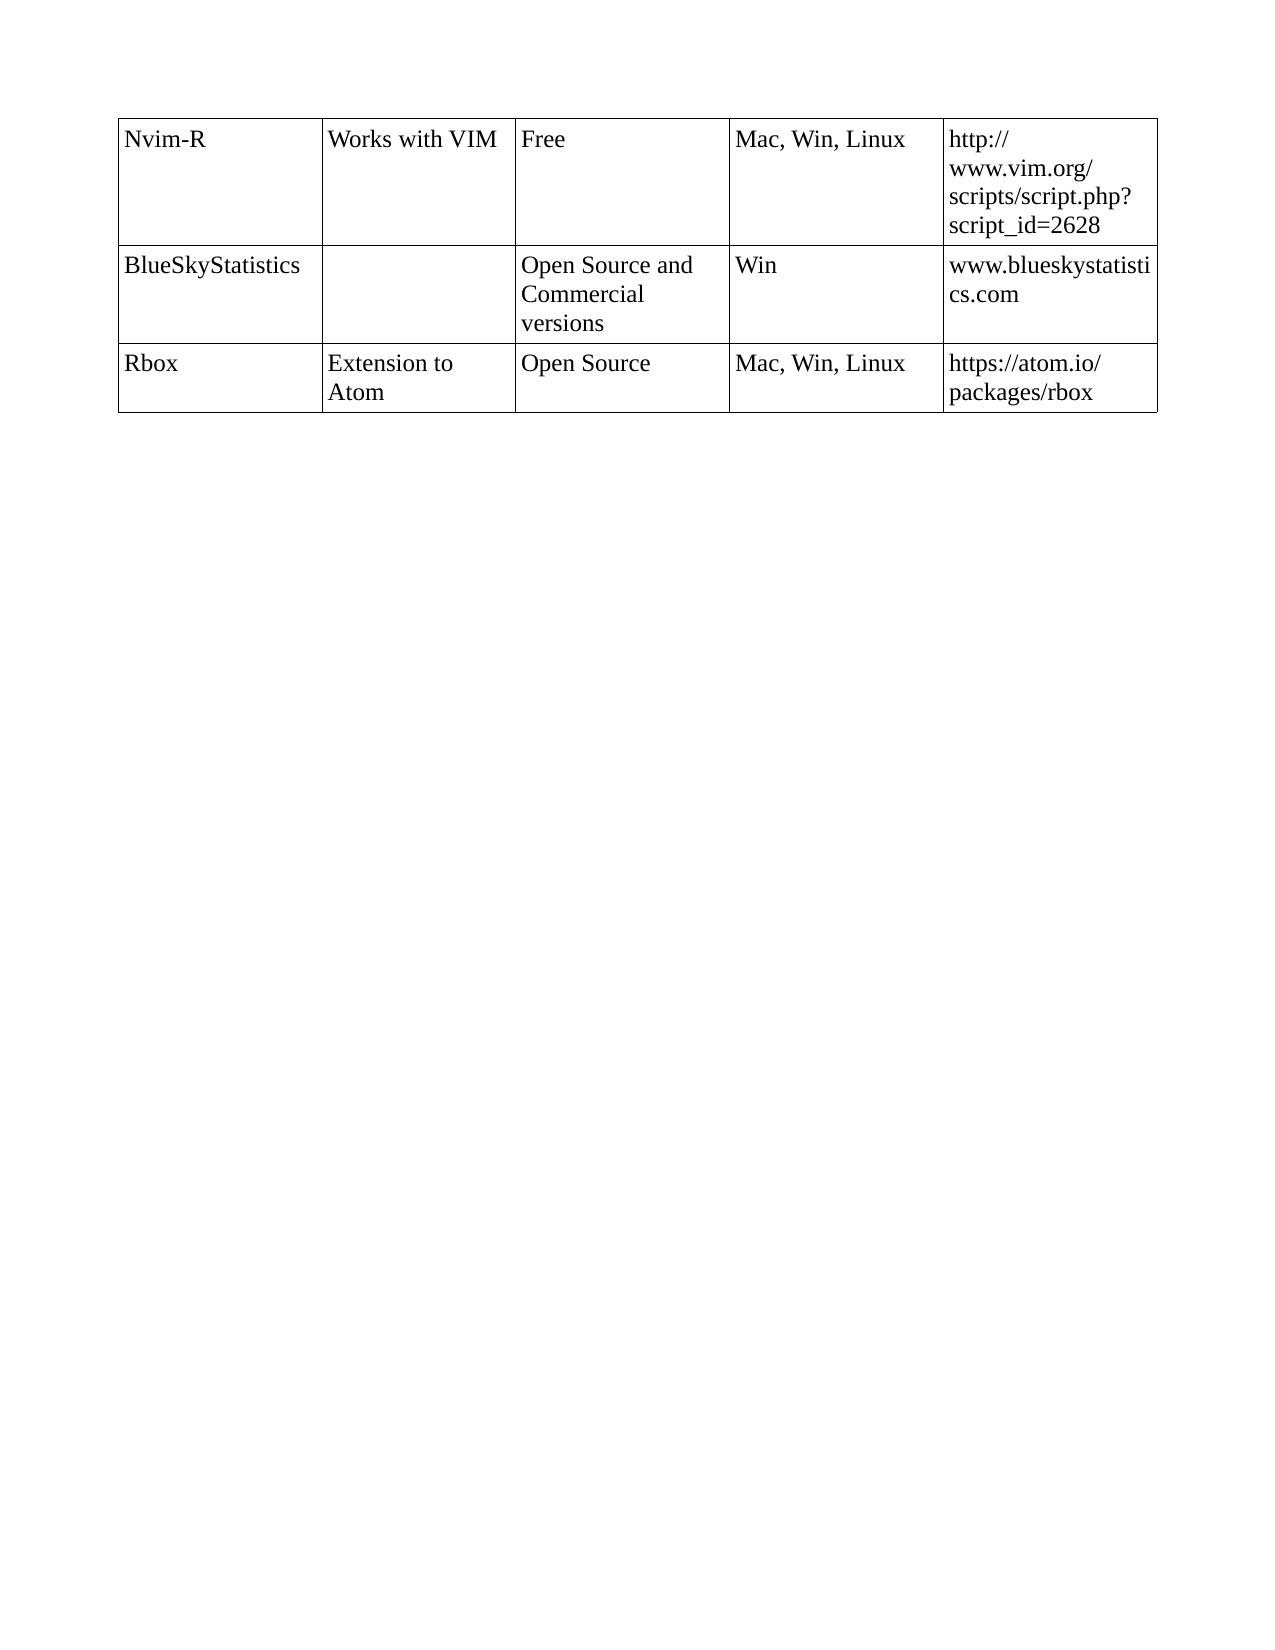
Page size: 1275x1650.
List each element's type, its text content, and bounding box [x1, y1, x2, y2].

table_cell Free [516, 119, 729, 245]
table_cell Open Source and Commercial versions [516, 246, 729, 342]
table_cell Mac, Win, Linux [730, 119, 943, 245]
table_cell Mac, Win, Linux [730, 344, 943, 412]
table_cell www.blueskystatistics.com [944, 246, 1157, 342]
table_cell Open Source [516, 344, 729, 412]
table_cell http://www.vim.org/scripts/script.php?script_id=2628 [944, 119, 1157, 245]
table_cell Works with VIM [323, 119, 515, 245]
table_cell Nvim-R [119, 119, 322, 245]
table_cell Win [730, 246, 943, 342]
table_cell https://atom.io/packages/rbox [944, 344, 1157, 412]
table_cell [323, 246, 515, 342]
table_cell Rbox [119, 344, 322, 412]
table_cell BlueSkyStatistics [119, 246, 322, 342]
table_cell Extension to Atom [323, 344, 515, 412]
